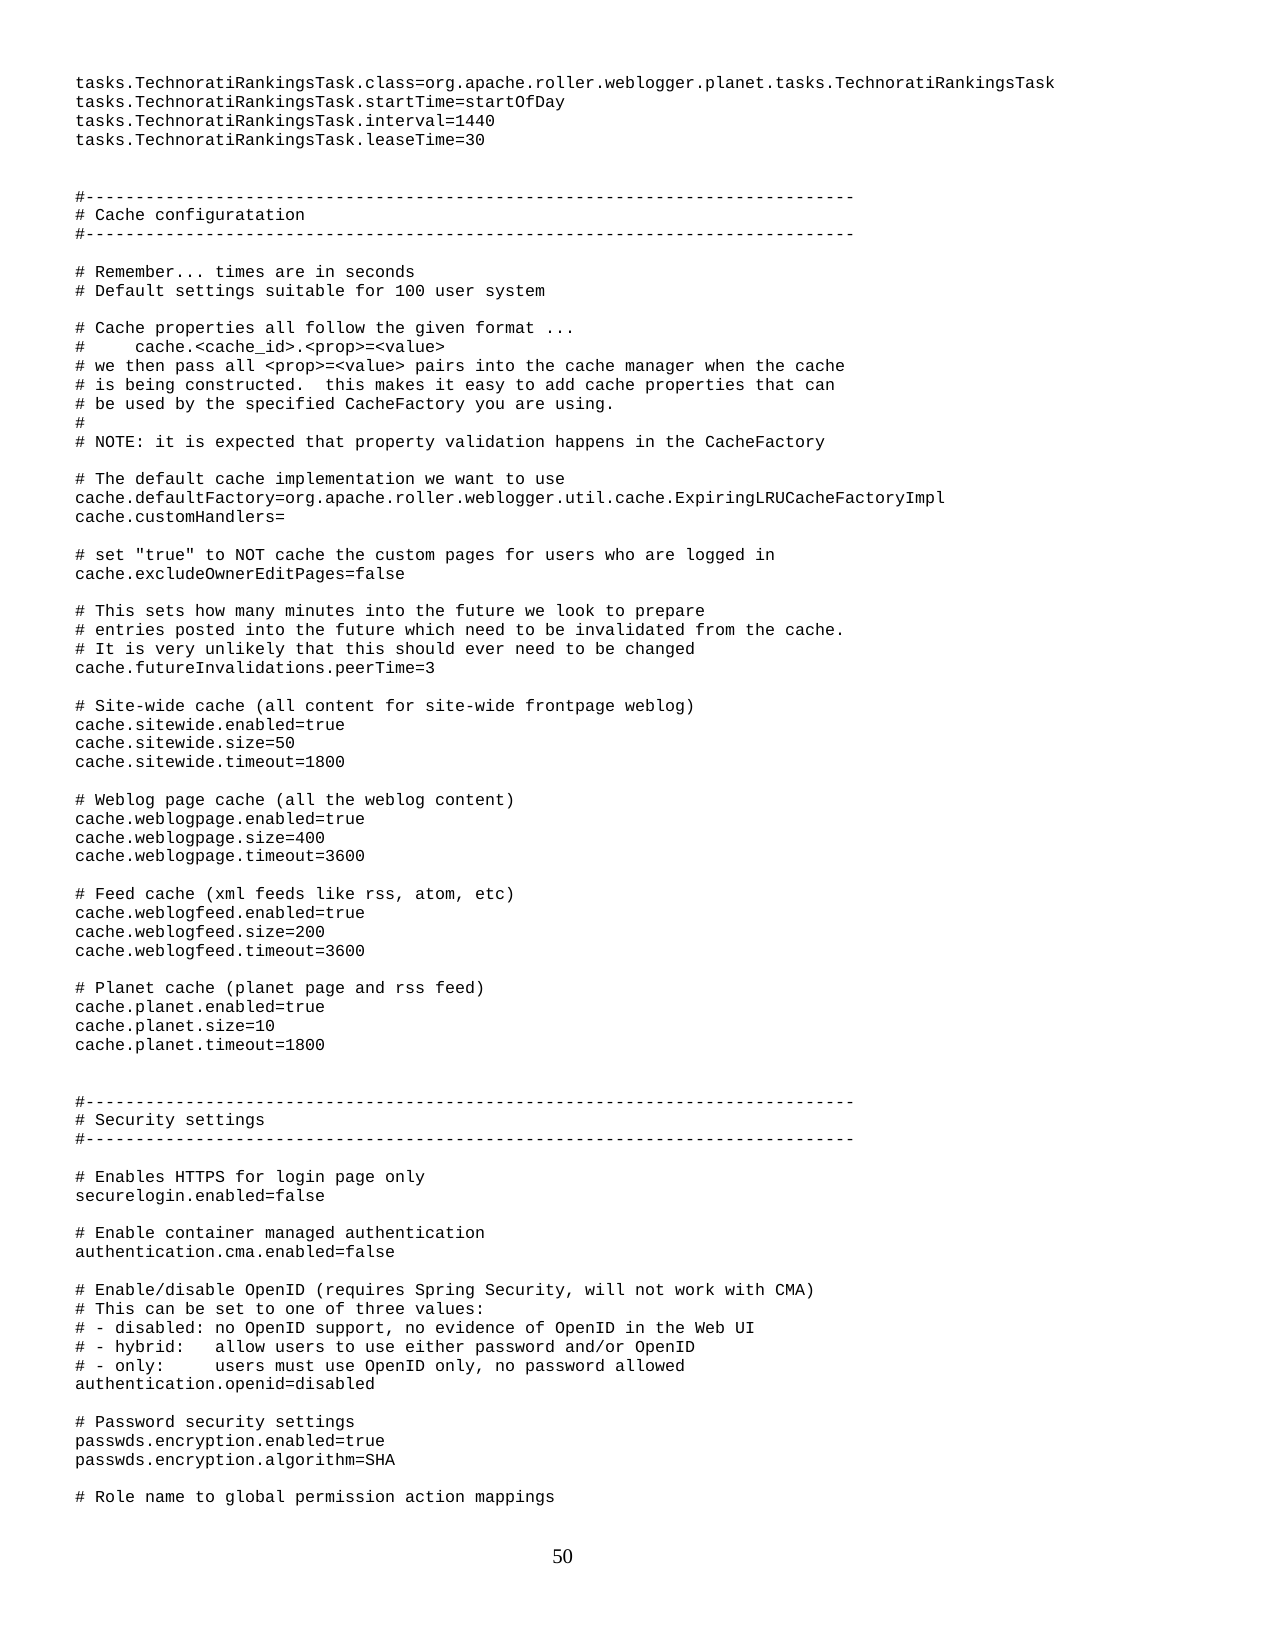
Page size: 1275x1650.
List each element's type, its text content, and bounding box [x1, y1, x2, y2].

text # [75, 414, 1200, 433]
text cache.planet.enabled=true [75, 999, 1200, 1018]
text cache.planet.size=10 [75, 1018, 1200, 1037]
text cache.weblogfeed.enabled=true [75, 904, 1200, 923]
text # Cache properties all follow the given format ... [75, 320, 1200, 339]
text # Cache configuratation [75, 207, 1200, 226]
text # It is very unlikely that this should ever need to be changed [75, 641, 1200, 659]
text passwds.encryption.enabled=true [75, 1432, 1200, 1451]
text tasks.TechnoratiRankingsTask.leaseTime=30 [75, 132, 1200, 150]
text cache.customHandlers= [75, 509, 1200, 527]
text cache.sitewide.timeout=1800 [75, 754, 1200, 773]
text passwds.encryption.algorithm=SHA [75, 1451, 1200, 1470]
text # entries posted into the future which need to be invalidated from the cache. [75, 622, 1200, 641]
text # The default cache implementation we want to use [75, 471, 1200, 490]
text # - disabled: no OpenID support, no evidence of OpenID in the Web UI [75, 1319, 1200, 1338]
text cache.weblogpage.enabled=true [75, 810, 1200, 829]
text cache.excludeOwnerEditPages=false [75, 565, 1200, 584]
text authentication.openid=disabled [75, 1376, 1200, 1395]
text # Weblog page cache (all the weblog content) [75, 791, 1200, 810]
text # Default settings suitable for 100 user system [75, 282, 1200, 301]
text # Enables HTTPS for login page only [75, 1168, 1200, 1187]
text # we then pass all <prop>=<value> pairs into the cache manager when the cache [75, 358, 1200, 377]
text cache.sitewide.enabled=true [75, 716, 1200, 735]
text # - hybrid: allow users to use either password and/or OpenID [75, 1338, 1200, 1357]
text # Role name to global permission action mappings [75, 1489, 1200, 1508]
text authentication.cma.enabled=false [75, 1244, 1200, 1263]
text # Security settings [75, 1112, 1200, 1131]
text cache.weblogpage.size=400 [75, 829, 1200, 848]
text tasks.TechnoratiRankingsTask.class=org.apache.roller.weblogger.planet.tasks.TechnoratiRankingsTask [75, 75, 1200, 94]
text # NOTE: it is expected that property validation happens in the CacheFactory [75, 433, 1200, 452]
text cache.weblogfeed.timeout=3600 [75, 942, 1200, 961]
text #----------------------------------------------------------------------------- [75, 1093, 1200, 1112]
text # Password security settings [75, 1414, 1200, 1432]
text # set "true" to NOT cache the custom pages for users who are logged in [75, 546, 1200, 565]
text tasks.TechnoratiRankingsTask.interval=1440 [75, 113, 1200, 132]
text cache.futureInvalidations.peerTime=3 [75, 659, 1200, 678]
text cache.planet.timeout=1800 [75, 1037, 1200, 1055]
text tasks.TechnoratiRankingsTask.startTime=startOfDay [75, 94, 1200, 113]
text # Enable/disable OpenID (requires Spring Security, will not work with CMA) [75, 1282, 1200, 1301]
text cache.sitewide.size=50 [75, 735, 1200, 754]
text # Planet cache (planet page and rss feed) [75, 980, 1200, 999]
text # Enable container managed authentication [75, 1225, 1200, 1244]
text # Site-wide cache (all content for site-wide frontpage weblog) [75, 697, 1200, 716]
text cache.weblogpage.timeout=3600 [75, 848, 1200, 867]
text # is being constructed. this makes it easy to add cache properties that can [75, 377, 1200, 396]
text # be used by the specified CacheFactory you are using. [75, 396, 1200, 414]
text cache.defaultFactory=org.apache.roller.weblogger.util.cache.ExpiringLRUCacheFactoryImpl [75, 490, 1200, 509]
text # - only: users must use OpenID only, no password allowed [75, 1357, 1200, 1376]
text # Remember... times are in seconds [75, 263, 1200, 282]
text #----------------------------------------------------------------------------- [75, 1131, 1200, 1150]
text # This can be set to one of three values: [75, 1301, 1200, 1319]
text #----------------------------------------------------------------------------- [75, 188, 1200, 207]
text # Feed cache (xml feeds like rss, atom, etc) [75, 886, 1200, 904]
text #----------------------------------------------------------------------------- [75, 226, 1200, 245]
text # cache.<cache_id>.<prop>=<value> [75, 339, 1200, 358]
text cache.weblogfeed.size=200 [75, 923, 1200, 942]
text # This sets how many minutes into the future we look to prepare [75, 603, 1200, 622]
text securelogin.enabled=false [75, 1187, 1200, 1206]
